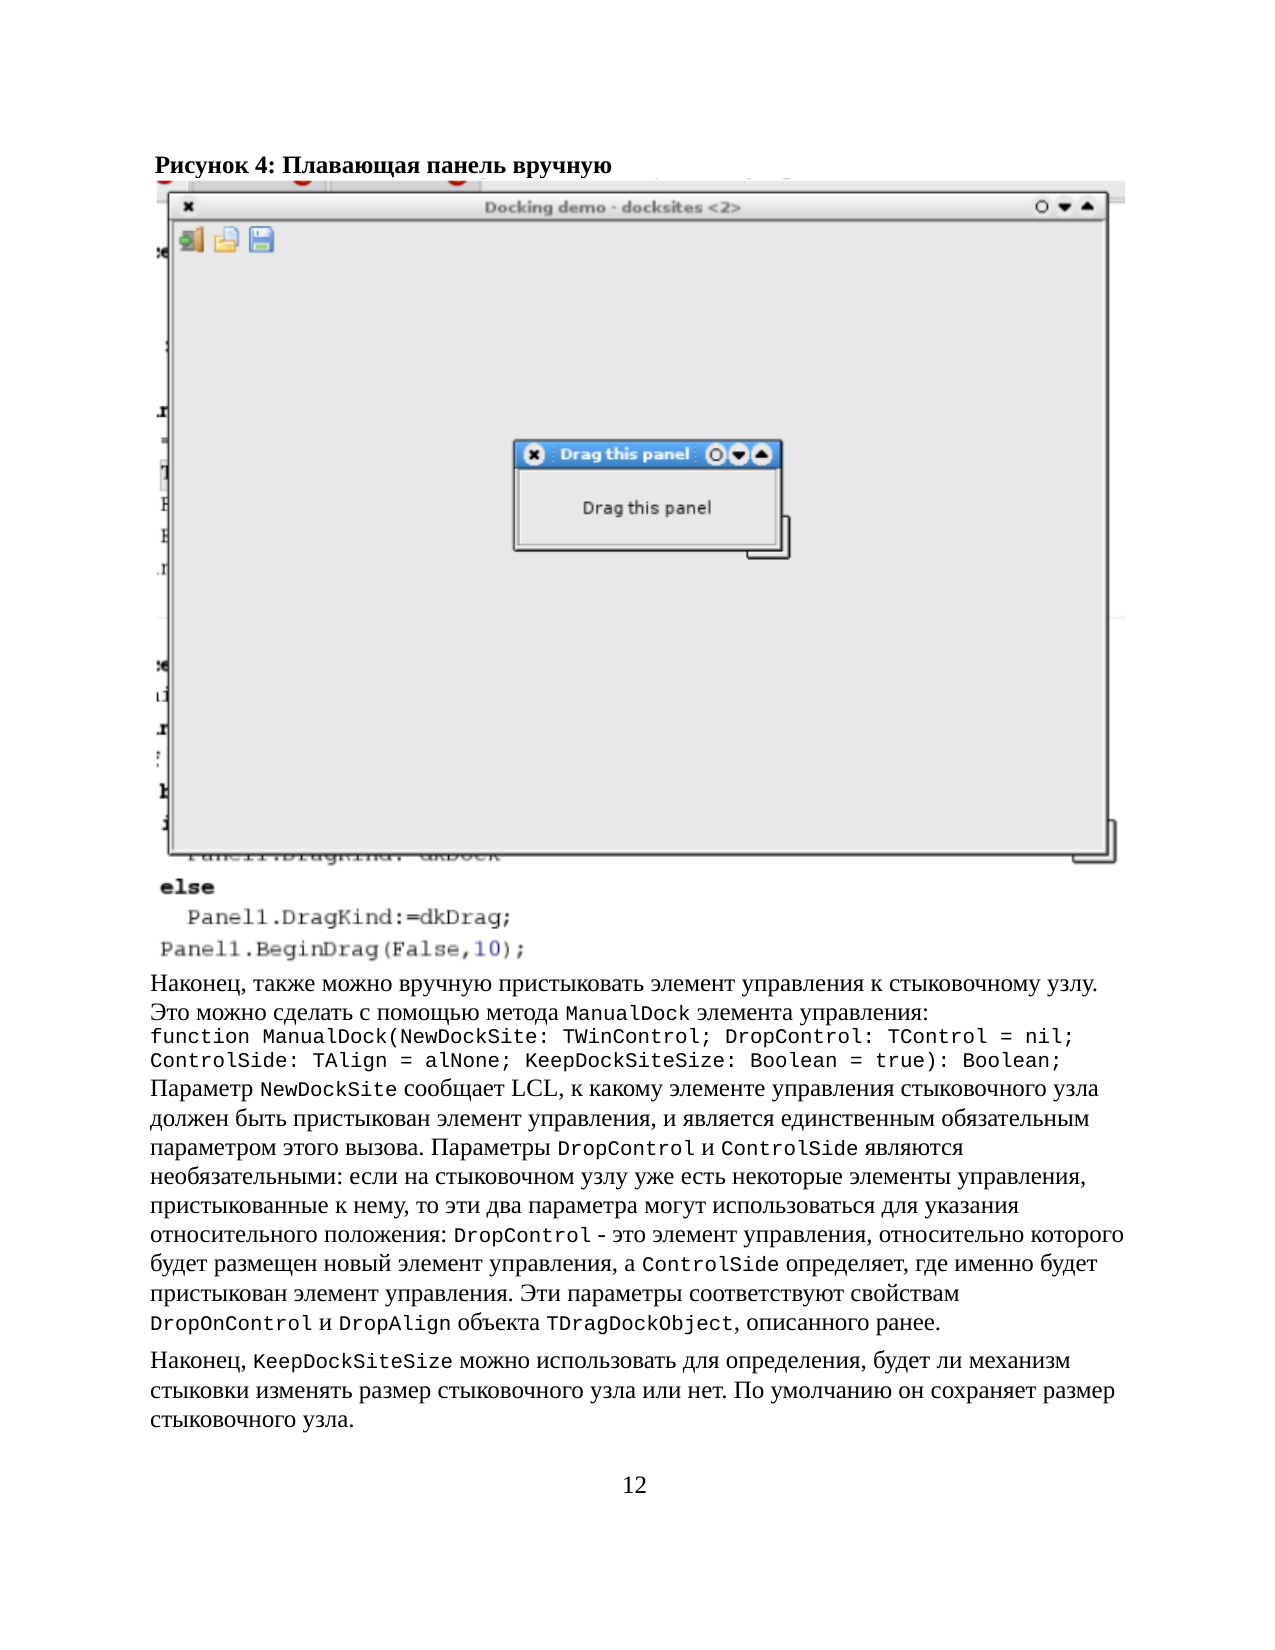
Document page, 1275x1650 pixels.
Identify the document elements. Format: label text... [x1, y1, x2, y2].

text function ManualDock(NewDockSite: TWinControl; DropControl: TControl = nil; ControlSide: TAlign = alNone; KeepDockSiteSize: Boolean = true): Boolean; [150, 1026, 1125, 1073]
text Наконец, KeepDockSiteSize можно использовать для определения, будет ли механизм стыковки изменять размер стыковочного узла или нет. По умолчанию он сохраняет размер стыковочного узла. [150, 1345, 1125, 1432]
table_header Рисунок 4: Плавающая панель вручную [150, 150, 1125, 179]
picture [154, 178, 1125, 968]
text Параметр NewDockSite сообщает LCL, к какому элементе управления стыковочного узла должен быть пристыкован элемент управления, и является единственным обязательным параметром этого вызова. Параметры DropControl и ControlSide являются необязательными: если на стыковочном узлу уже есть некоторые элементы управления, пристыкованные к нему, то эти два параметра могут использоваться для указания относительного положения: DropControl - это элемент управления, относительно которого будет размещен новый элемент управления, а ControlSide определяет, где именно будет пристыкован элемент управления. Эти параметры соответствуют свойствам DropOnControl и DropAlign объекта TDragDockObject, описанного ранее. [150, 1073, 1125, 1336]
table_cell [150, 179, 154, 968]
text Наконец, также можно вручную пристыковать элемент управления к стыковочному узлу. Это можно сделать с помощью метода ManualDock элемента управления: [150, 968, 1125, 1026]
